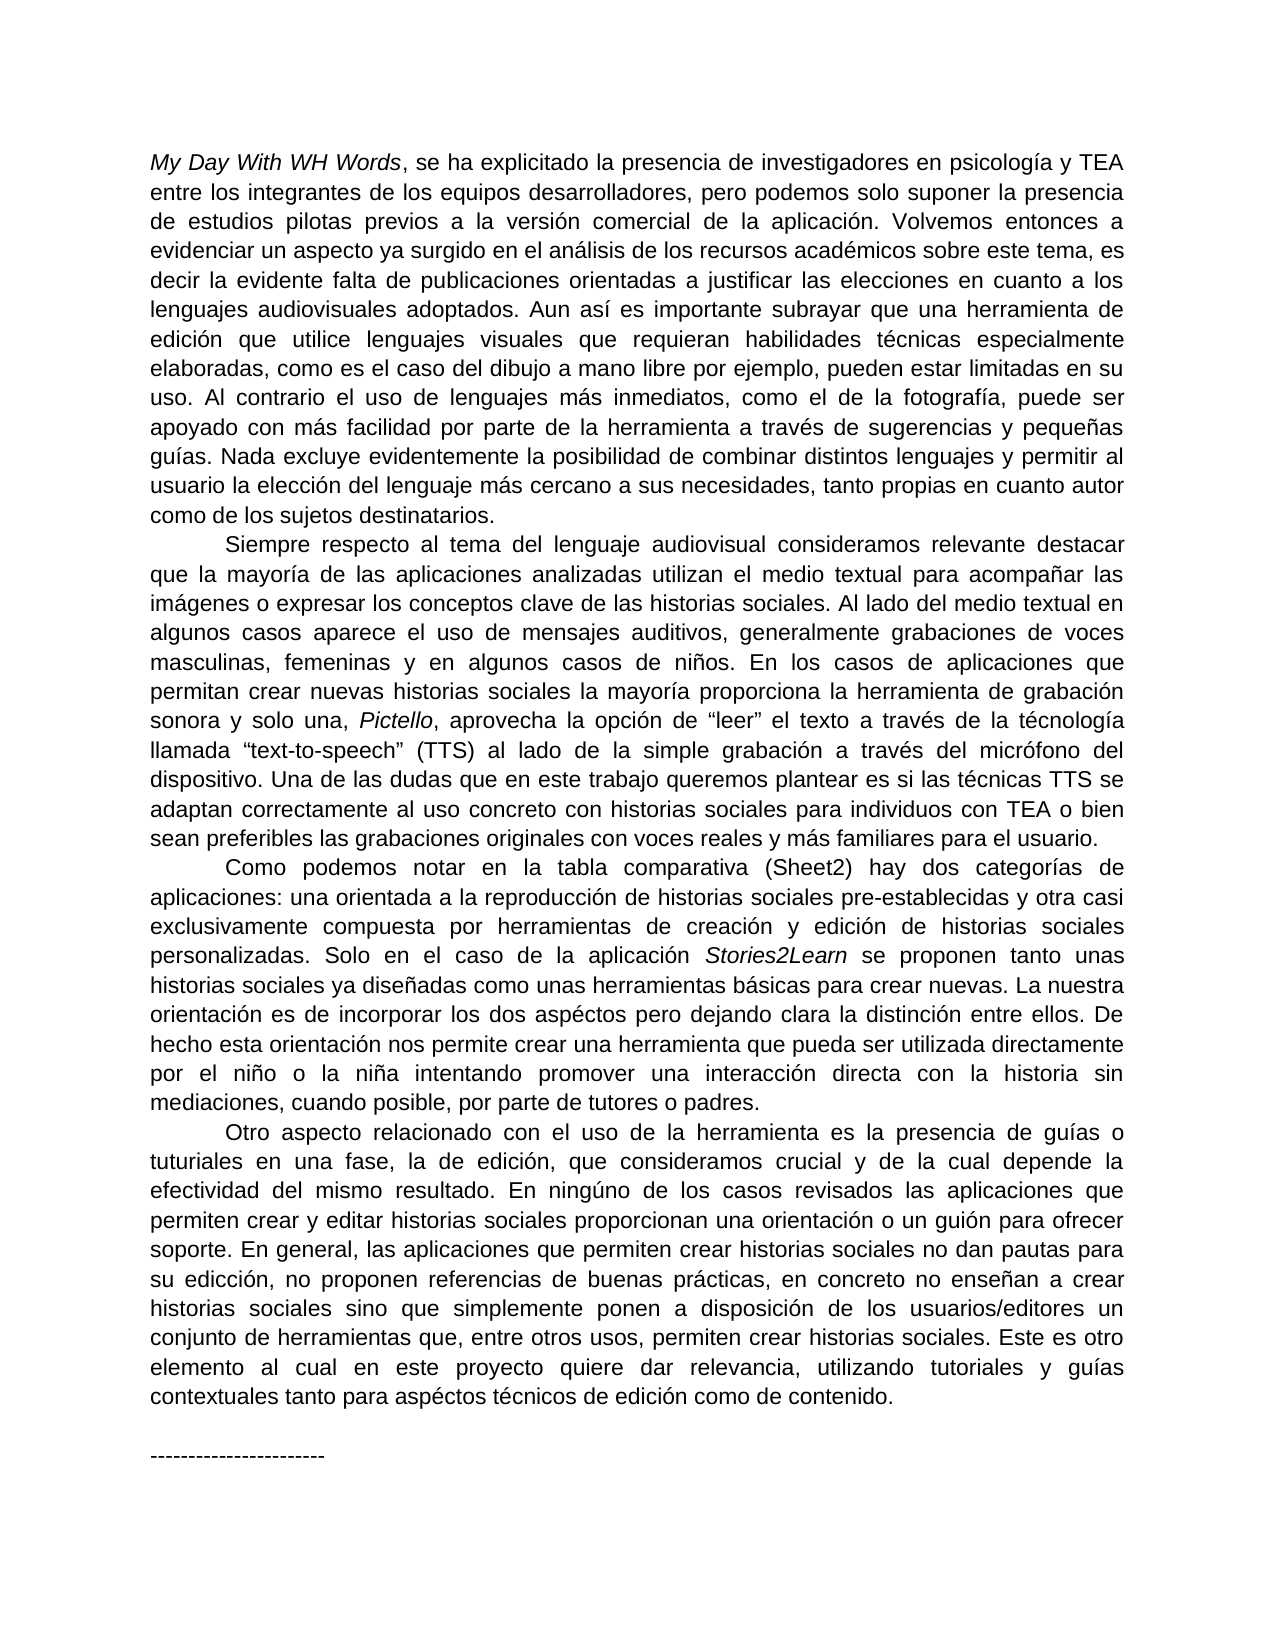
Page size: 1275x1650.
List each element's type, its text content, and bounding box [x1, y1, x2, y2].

text My Day With WH Words, se ha explicitado la presencia de investigadores en psicología y TEA entre los integrantes de los equipos desarrolladores, pero podemos solo suponer la presencia de estudios pilotas previos a la versión comercial de la aplicación. Volvemos entonces a evidenciar un aspecto ya surgido en el análisis de los recursos académicos sobre este tema, es decir la evidente falta de publicaciones orientadas a justificar las elecciones en cuanto a los lenguajes audiovisuales adoptados. Aun así es importante subrayar que una herramienta de edición que utilice lenguajes visuales que requieran habilidades técnicas especialmente elaboradas, como es el caso del dibujo a mano libre por ejemplo, pueden estar limitadas en su uso. Al contrario el uso de lenguajes más inmediatos, como el de la fotografía, puede ser apoyado con más facilidad por parte de la herramienta a través de sugerencias y pequeñas guías. Nada excluye evidentemente la posibilidad de combinar distintos lenguajes y permitir al usuario la elección del lenguaje más cercano a sus necesidades, tanto propias en cuanto autor como de los sujetos destinatarios. [150, 150, 1125, 528]
text ----------------------- [150, 1442, 1125, 1468]
text Siempre respecto al tema del lenguaje audiovisual consideramos relevante destacar que la mayoría de las aplicaciones analizadas utilizan el medio textual para acompañar las imágenes o expresar los conceptos clave de las historias sociales. Al lado del medio textual en algunos casos aparece el uso de mensajes auditivos, generalmente grabaciones de voces masculinas, femeninas y en algunos casos de niños. En los casos de aplicaciones que permitan crear nuevas historias sociales la mayoría proporciona la herramienta de grabación sonora y solo una, Pictello, aprovecha la opción de “leer” el texto a través de la técnología llamada “text-to-speech” (TTS) al lado de la simple grabación a través del micrófono del dispositivo. Una de las dudas que en este trabajo queremos plantear es si las técnicas TTS se adaptan correctamente al uso concreto con historias sociales para individuos con TEA o bien sean preferibles las grabaciones originales con voces reales y más familiares para el usuario. [150, 532, 1125, 851]
text Otro aspecto relacionado con el uso de la herramienta es la presencia de guías o tuturiales en una fase, la de edición, que consideramos crucial y de la cual depende la efectividad del mismo resultado. En ningúno de los casos revisados las aplicaciones que permiten crear y editar historias sociales proporcionan una orientación o un guión para ofrecer soporte. En general, las aplicaciones que permiten crear historias sociales no dan pautas para su edicción, no proponen referencias de buenas prácticas, en concreto no enseñan a crear historias sociales sino que simplemente ponen a disposición de los usuarios/editores un conjunto de herramientas que, entre otros usos, permiten crear historias sociales. Este es otro elemento al cual en este proyecto quiere dar relevancia, utilizando tutoriales y guías contextuales tanto para aspéctos técnicos de edición como de contenido. [150, 1119, 1125, 1409]
text Como podemos notar en la tabla comparativa (Sheet2) hay dos categorías de aplicaciones: una orientada a la reproducción de historias sociales pre-establecidas y otra casi exclusivamente compuesta por herramientas de creación y edición de historias sociales personalizadas. Solo en el caso de la aplicación Stories2Learn se proponen tanto unas historias sociales ya diseñadas como unas herramientas básicas para crear nuevas. La nuestra orientación es de incorporar los dos aspéctos pero dejando clara la distinción entre ellos. De hecho esta orientación nos permite crear una herramienta que pueda ser utilizada directamente por el niño o la niña intentando promover una interacción directa con la historia sin mediaciones, cuando posible, por parte de tutores o padres. [150, 855, 1125, 1116]
